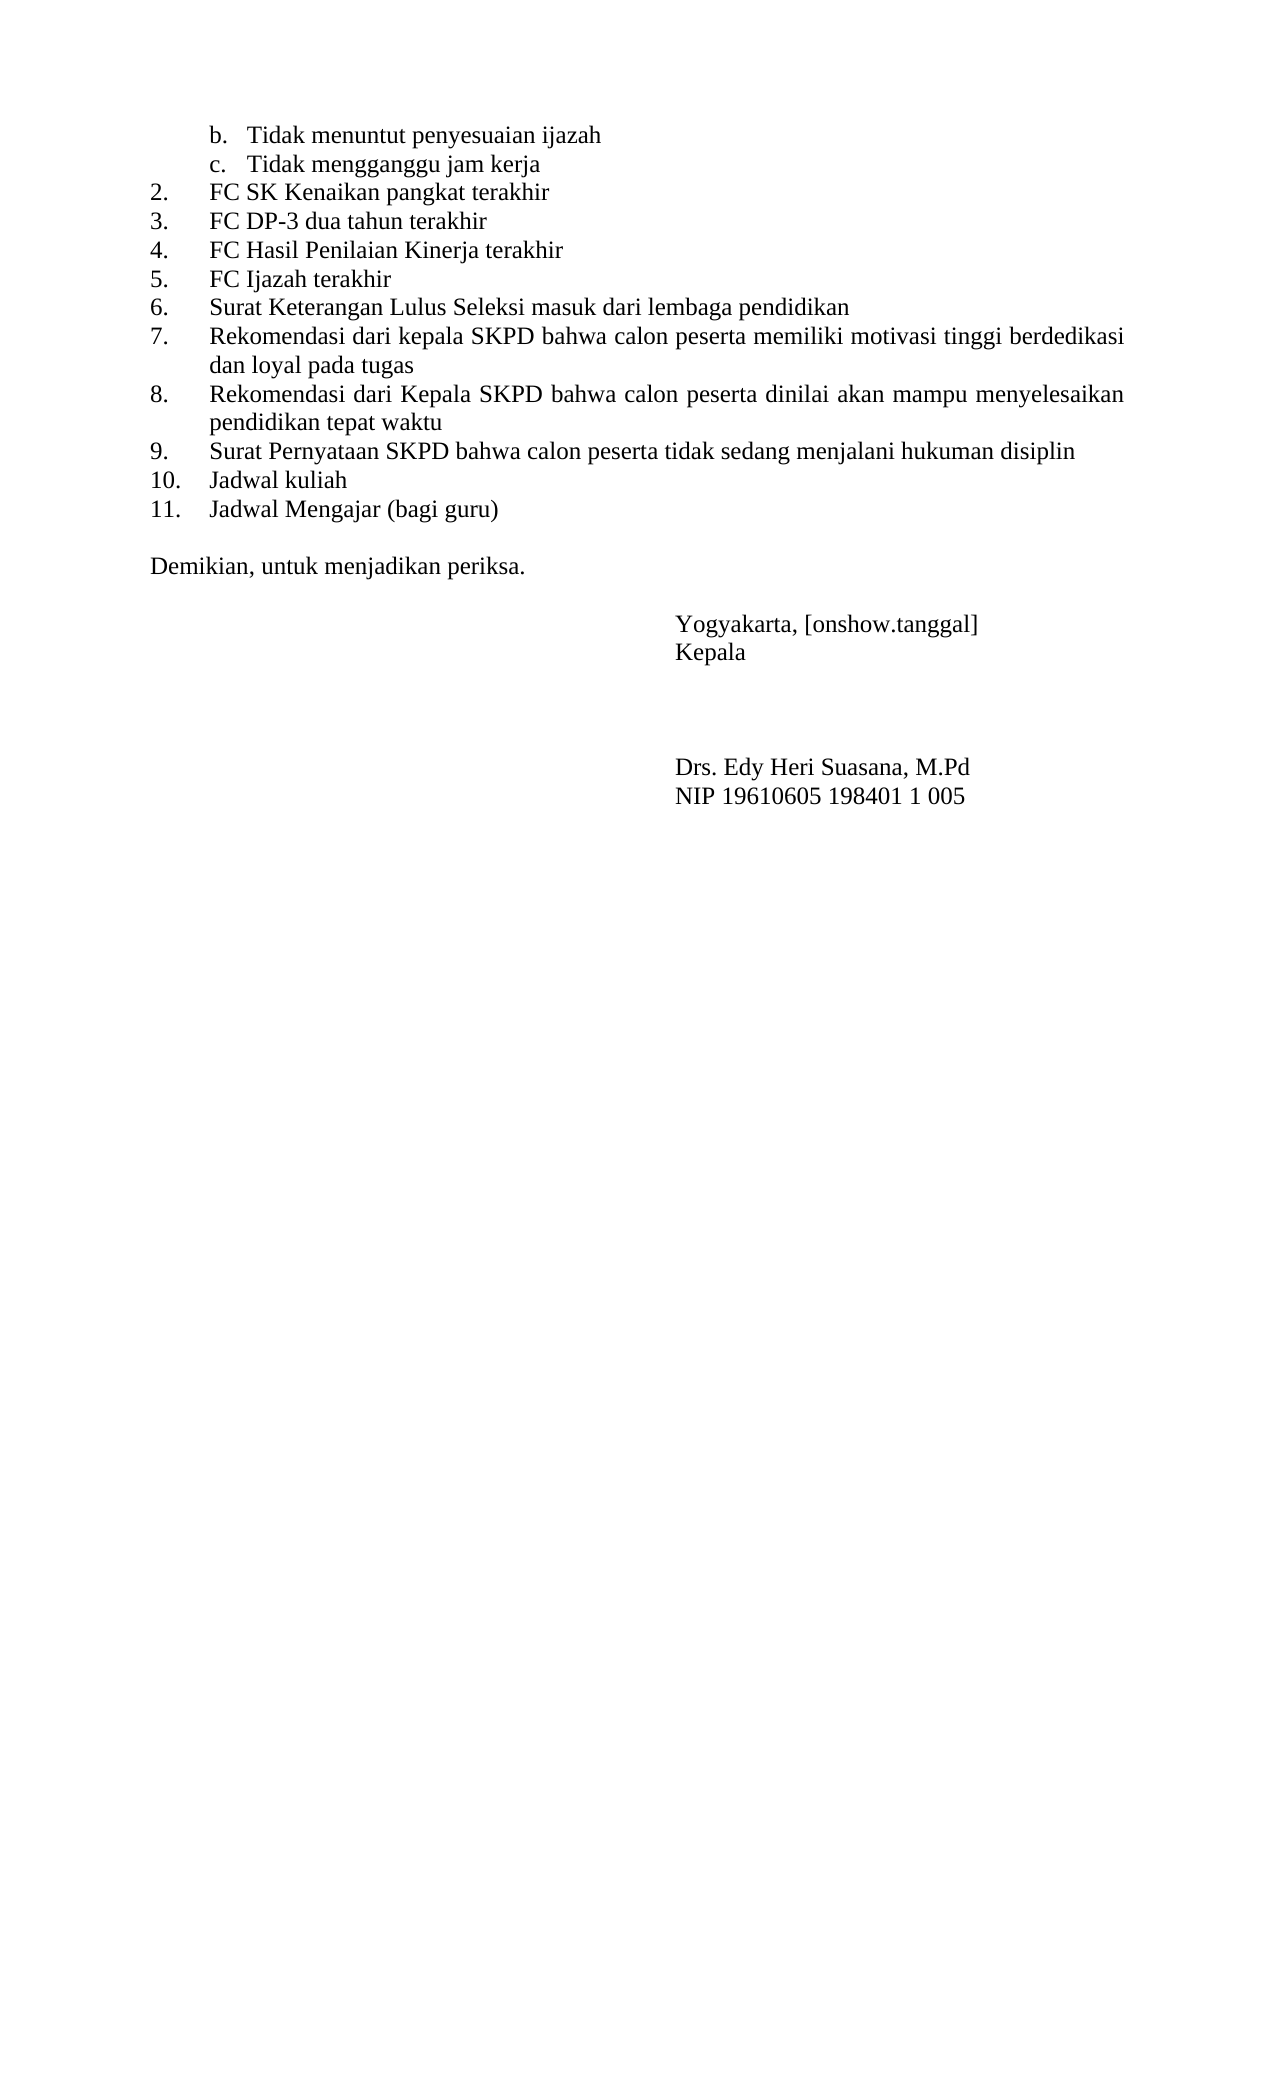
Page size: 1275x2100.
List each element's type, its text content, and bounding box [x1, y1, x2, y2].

list FC SK Kenaikan pangkat terakhir [150, 177, 1125, 206]
list FC Ijazah terakhir [150, 264, 1125, 292]
list FC Hasil Penilaian Kinerja terakhir [150, 235, 1125, 264]
text Drs. Edy Heri Suasana, M.Pd [675, 752, 1125, 781]
list Tidak mengganggu jam kerja [209, 149, 1125, 177]
text Demikian, untuk menjadikan periksa. [150, 551, 1125, 580]
list Jadwal kuliah [150, 465, 1125, 494]
list Surat Pernyataan SKPD bahwa calon peserta tidak sedang menjalani hukuman disiplin [150, 436, 1125, 465]
text NIP 19610605 198401 1 005 [600, 781, 1125, 810]
text Kepala [150, 637, 1125, 666]
list Rekomendasi dari kepala SKPD bahwa calon peserta memiliki motivasi tinggi berdedikasi dan loyal pada tugas [150, 321, 1125, 379]
list Rekomendasi dari Kepala SKPD bahwa calon peserta dinilai akan mampu menyelesaikan pendidikan tepat waktu [150, 379, 1125, 436]
list Surat Keterangan Lulus Seleksi masuk dari lembaga pendidikan [150, 292, 1125, 321]
list Tidak menuntut penyesuaian ijazah [209, 120, 1125, 149]
text Yogyakarta, [onshow.tanggal] [675, 609, 1125, 637]
list Jadwal Mengajar (bagi guru) [150, 494, 1125, 522]
list FC DP-3 dua tahun terakhir [150, 206, 1125, 235]
